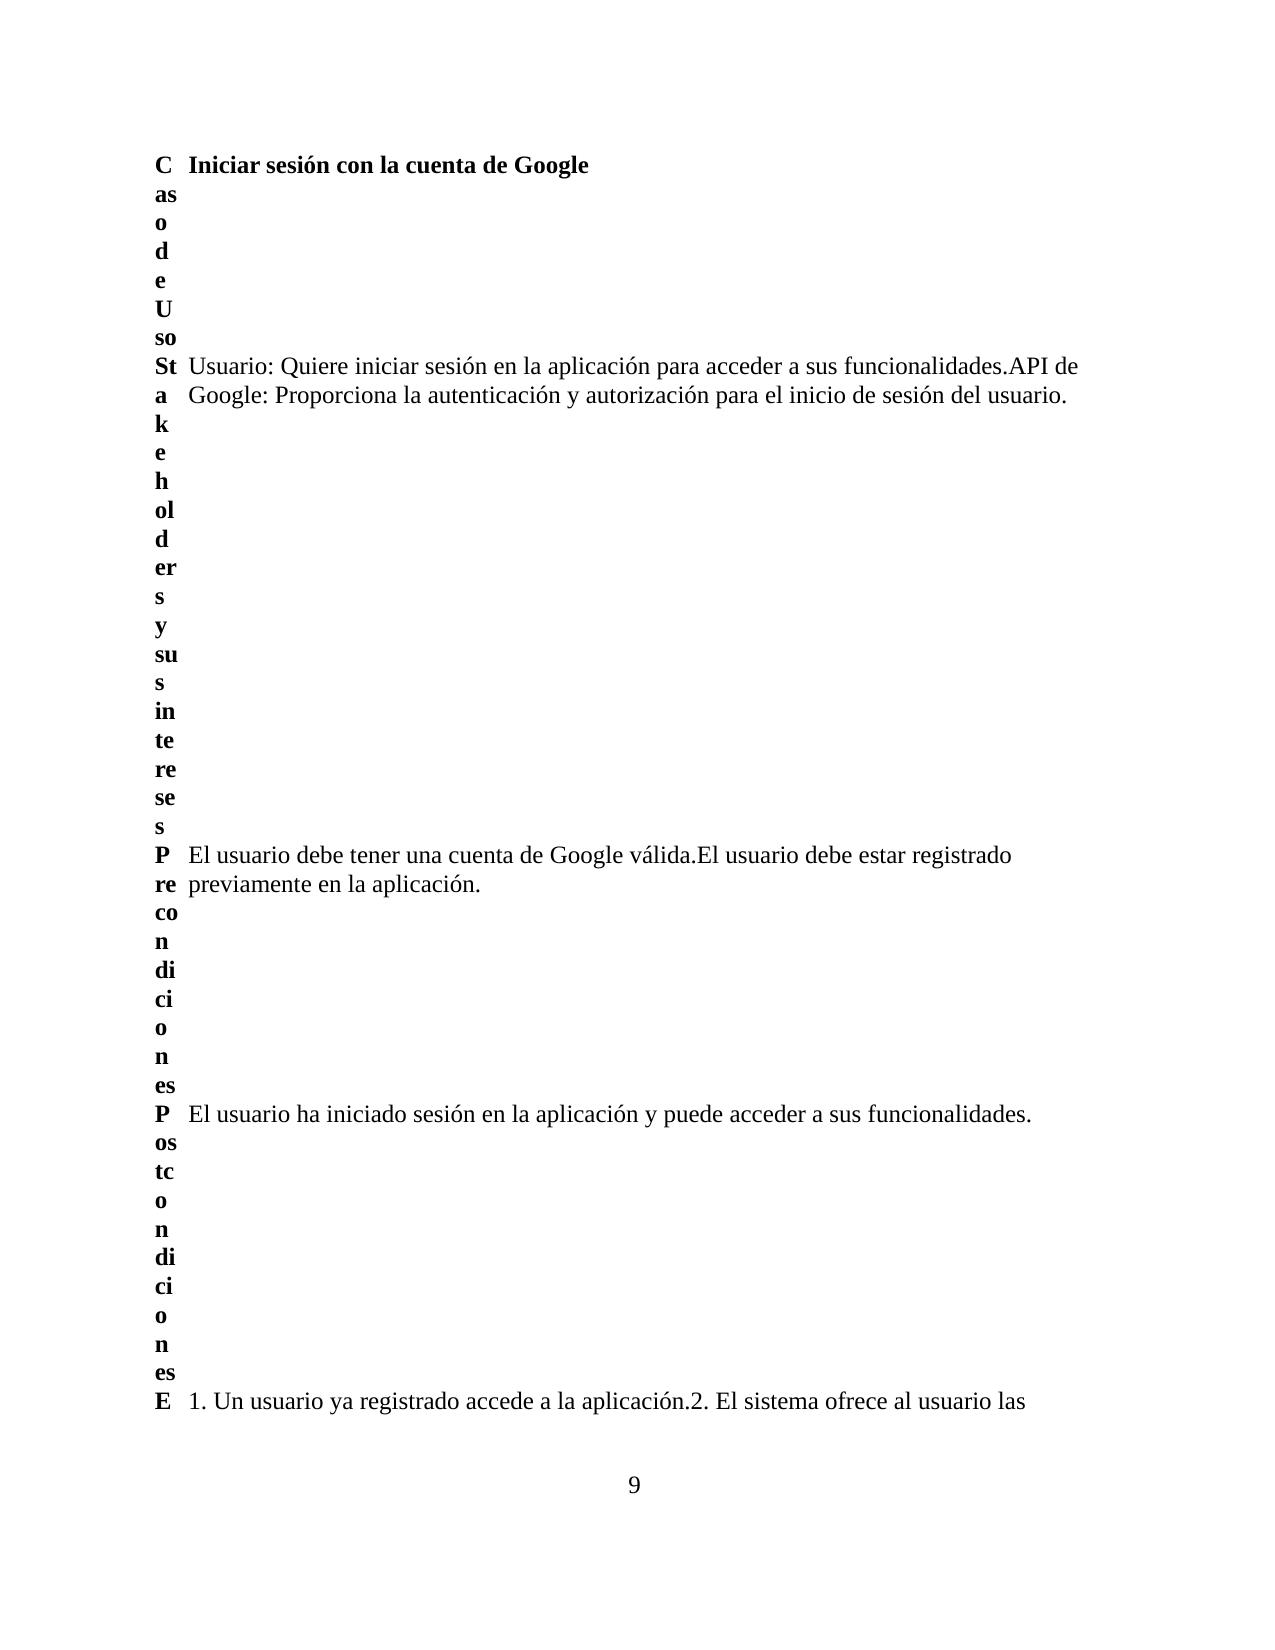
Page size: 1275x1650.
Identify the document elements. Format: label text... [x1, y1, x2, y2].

table_cell Usuario: Quiere iniciar sesión en la aplicación para acceder a sus funcionalidades.API de Google: Proporciona la autenticación y autorización para el inicio de sesión del usuario. [184, 351, 1125, 840]
table_header Iniciar sesión con la cuenta de Google [184, 150, 1125, 351]
table_cell Stakeholders y sus intereses [150, 351, 184, 840]
table_cell 1. Un usuario ya registrado accede a la aplicación.2. El sistema ofrece al usuario las [184, 1386, 1125, 1415]
table_cell El usuario ha iniciado sesión en la aplicación y puede acceder a sus funcionalidades. [184, 1099, 1125, 1386]
table_cell E [150, 1386, 184, 1415]
table_cell El usuario debe tener una cuenta de Google válida.El usuario debe estar registrado previamente en la aplicación. [184, 840, 1125, 1099]
table_header Caso de Uso [150, 150, 184, 351]
table_cell Precondiciones [150, 840, 184, 1099]
table_cell Postcondiciones [150, 1099, 184, 1386]
